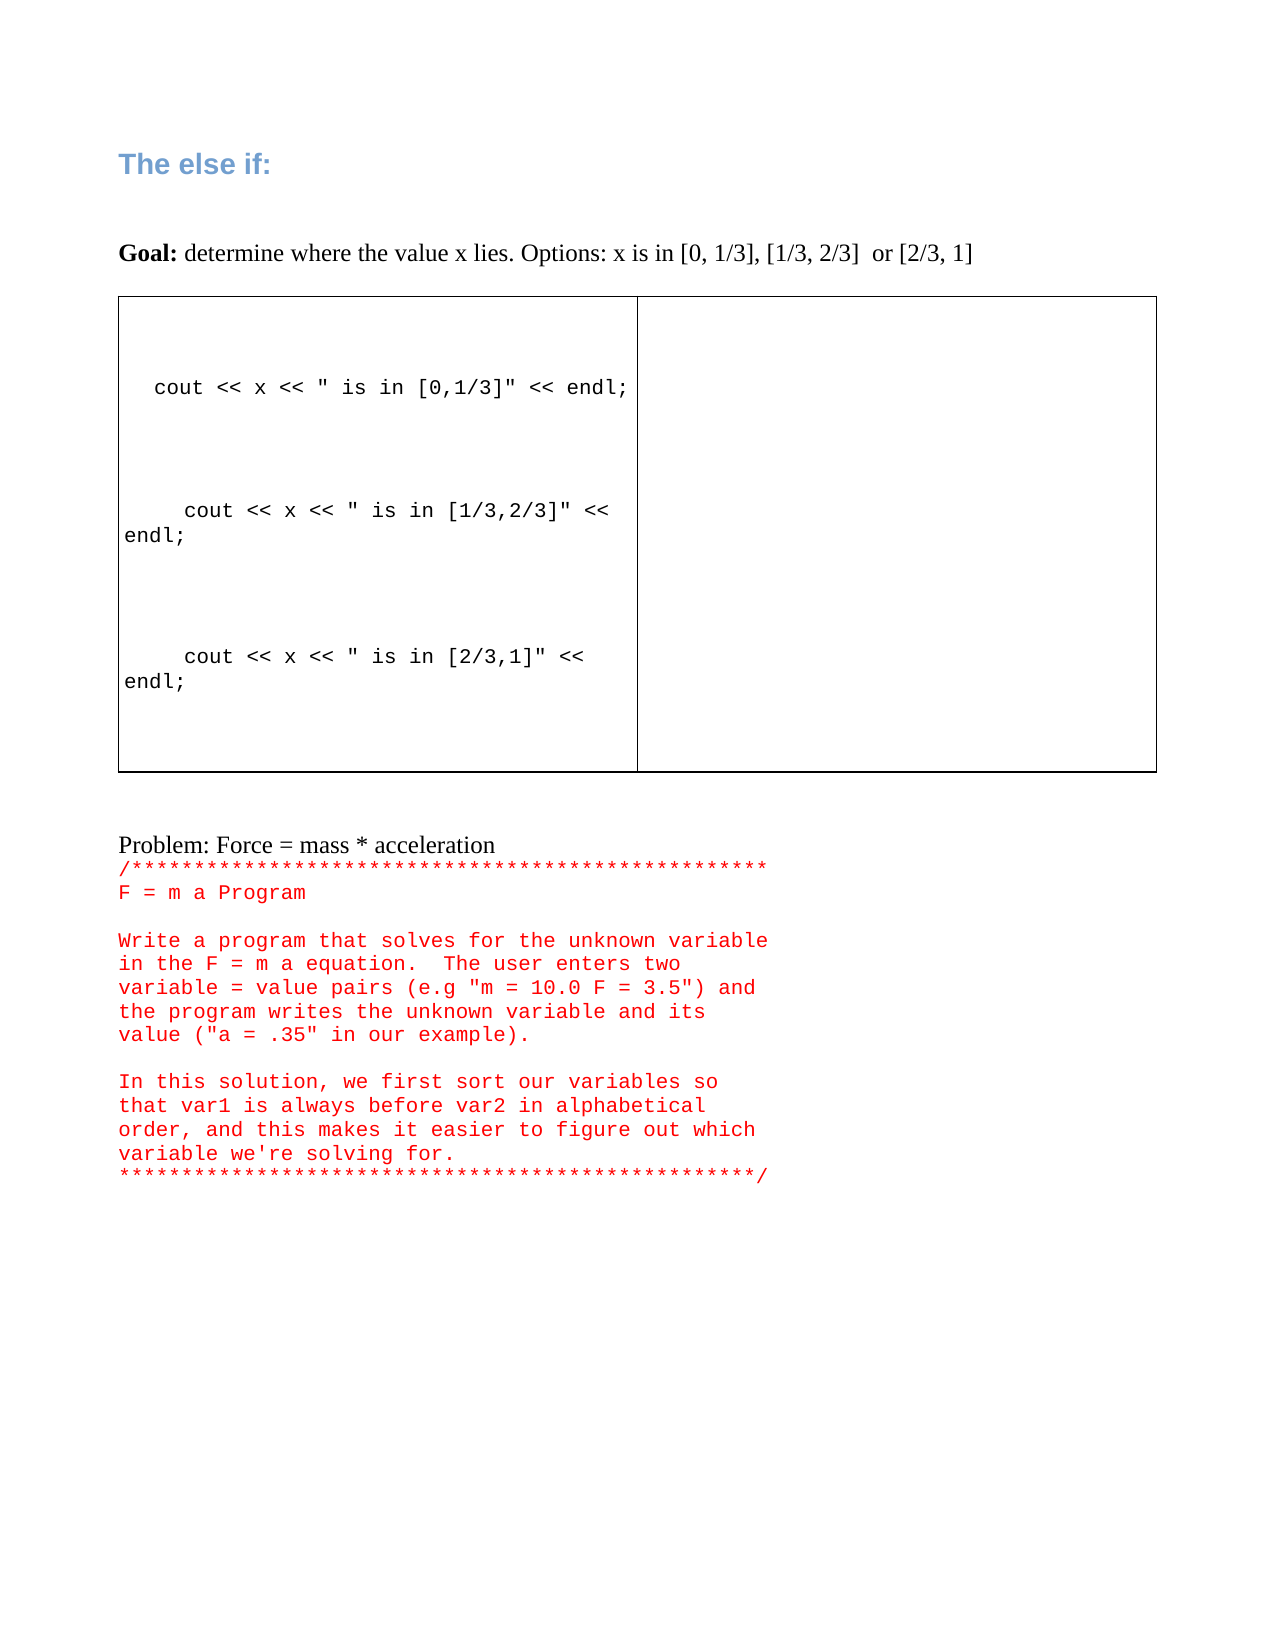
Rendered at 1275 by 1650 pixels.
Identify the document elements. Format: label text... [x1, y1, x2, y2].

table_header [638, 297, 1156, 771]
text ***************************************************/ [118, 1166, 1157, 1190]
text The else if: [118, 147, 1157, 181]
text Problem: Force = mass * acceleration [118, 830, 1157, 859]
text Goal: determine where the value x lies. Options: x is in [0, 1/3], [1/3, 2/3] or [2/3, 1] [118, 238, 1157, 267]
text the program writes the unknown variable and its [118, 1001, 1157, 1024]
text /*************************************************** [118, 859, 1157, 882]
text Write a program that solves for the unknown variable [118, 930, 1157, 953]
text variable we're solving for. [118, 1142, 1157, 1166]
text that var1 is always before var2 in alphabetical [118, 1095, 1157, 1119]
text F = m a Program [118, 882, 1157, 906]
text in the F = m a equation. The user enters two [118, 953, 1157, 977]
text variable = value pairs (e.g "m = 10.0 F = 3.5") and [118, 977, 1157, 1001]
text value ("a = .35" in our example). [118, 1024, 1157, 1048]
text order, and this makes it easier to figure out which [118, 1119, 1157, 1142]
table_header cout << x << " is in [0,1/3]" << endl; cout << x << " is in [1/3,2/3]" << endl; cout << x << " is in [2/3,1]" << endl; [119, 297, 637, 771]
text In this solution, we first sort our variables so [118, 1072, 1157, 1095]
